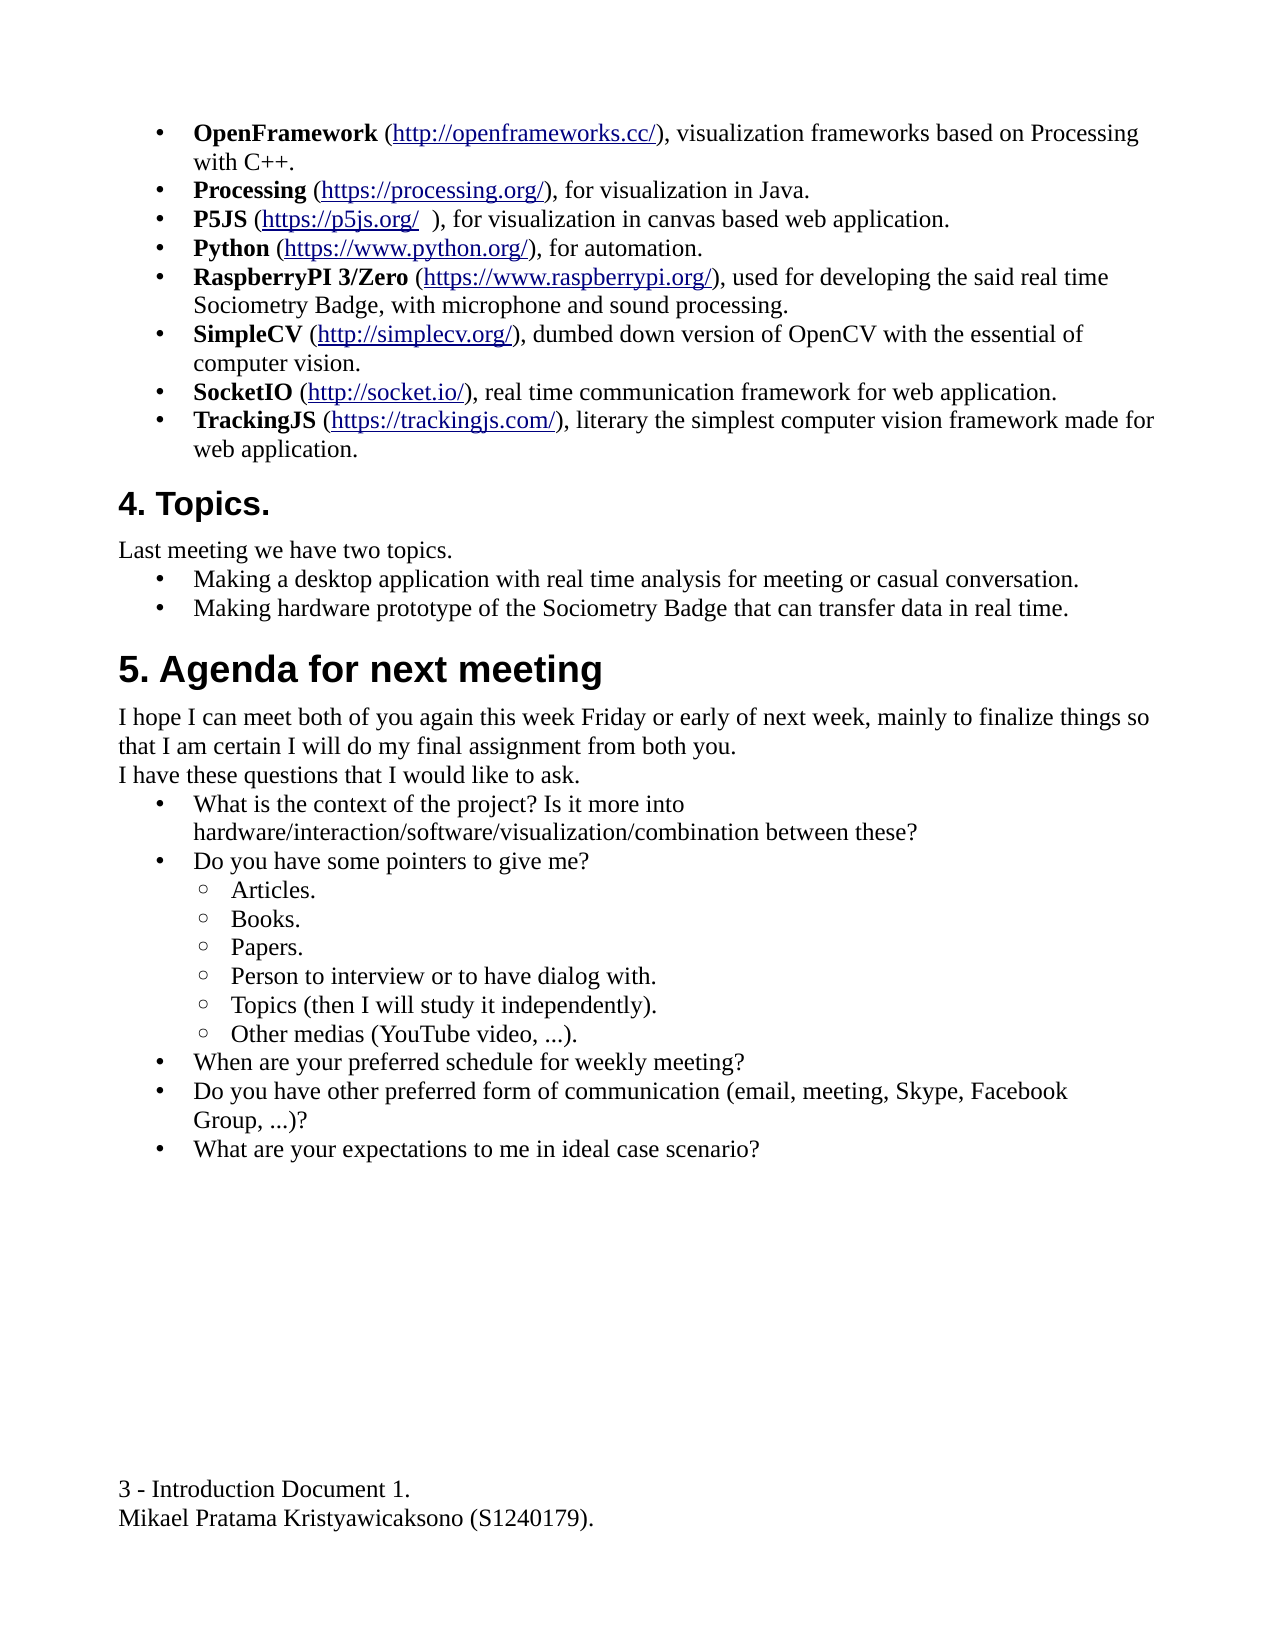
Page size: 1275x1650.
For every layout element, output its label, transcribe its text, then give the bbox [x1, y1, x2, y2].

list Person to interview or to have dialog with. [193, 961, 1157, 990]
list What is the context of the project? Is it more into hardware/interaction/software/visualization/combination between these? [156, 789, 1157, 846]
list OpenFramework (http://openframeworks.cc/), visualization frameworks based on Processing with C++. [156, 118, 1157, 176]
list Other medias (YouTube video, ...). [193, 1019, 1157, 1047]
list TrackingJS (https://trackingjs.com/), literary the simplest computer vision framework made for web application. [156, 406, 1157, 463]
list SocketIO (http://socket.io/), real time communication framework for web application. [156, 377, 1157, 406]
list When are your preferred schedule for weekly meeting? [156, 1047, 1157, 1076]
list Books. [193, 904, 1157, 932]
list Papers. [193, 932, 1157, 961]
list Processing (https://processing.org/), for visualization in Java. [156, 176, 1157, 204]
list Topics (then I will study it independently). [193, 990, 1157, 1019]
list SimpleCV (http://simplecv.org/), dumbed down version of OpenCV with the essential of computer vision. [156, 319, 1157, 377]
list Do you have other preferred form of communication (email, meeting, Skype, Facebook Group, ...)? [156, 1076, 1157, 1134]
list Articles. [193, 875, 1157, 904]
list Python (https://www.python.org/), for automation. [156, 233, 1157, 262]
list Making a desktop application with real time analysis for meeting or casual conversation. [156, 564, 1157, 593]
list P5JS (https://p5js.org/ ), for visualization in canvas based web application. [156, 204, 1157, 233]
list Making hardware prototype of the Sociometry Badge that can transfer data in real time. [156, 593, 1157, 621]
list What are your expectations to me in ideal case scenario? [156, 1134, 1157, 1162]
text I have these questions that I would like to ask. [118, 760, 1157, 789]
subtitle 5. Agenda for next meeting [118, 646, 1157, 690]
text Last meeting we have two topics. [118, 535, 1157, 564]
text I hope I can meet both of you again this week Friday or early of next week, mainly to finalize things so that I am certain I will do my final assignment from both you. [118, 702, 1157, 760]
list RaspberryPI 3/Zero (https://www.raspberrypi.org/), used for developing the said real time Sociometry Badge, with microphone and sound processing. [156, 262, 1157, 319]
subtitle 4. Topics. [118, 484, 1157, 523]
list Do you have some pointers to give me? [156, 846, 1157, 875]
